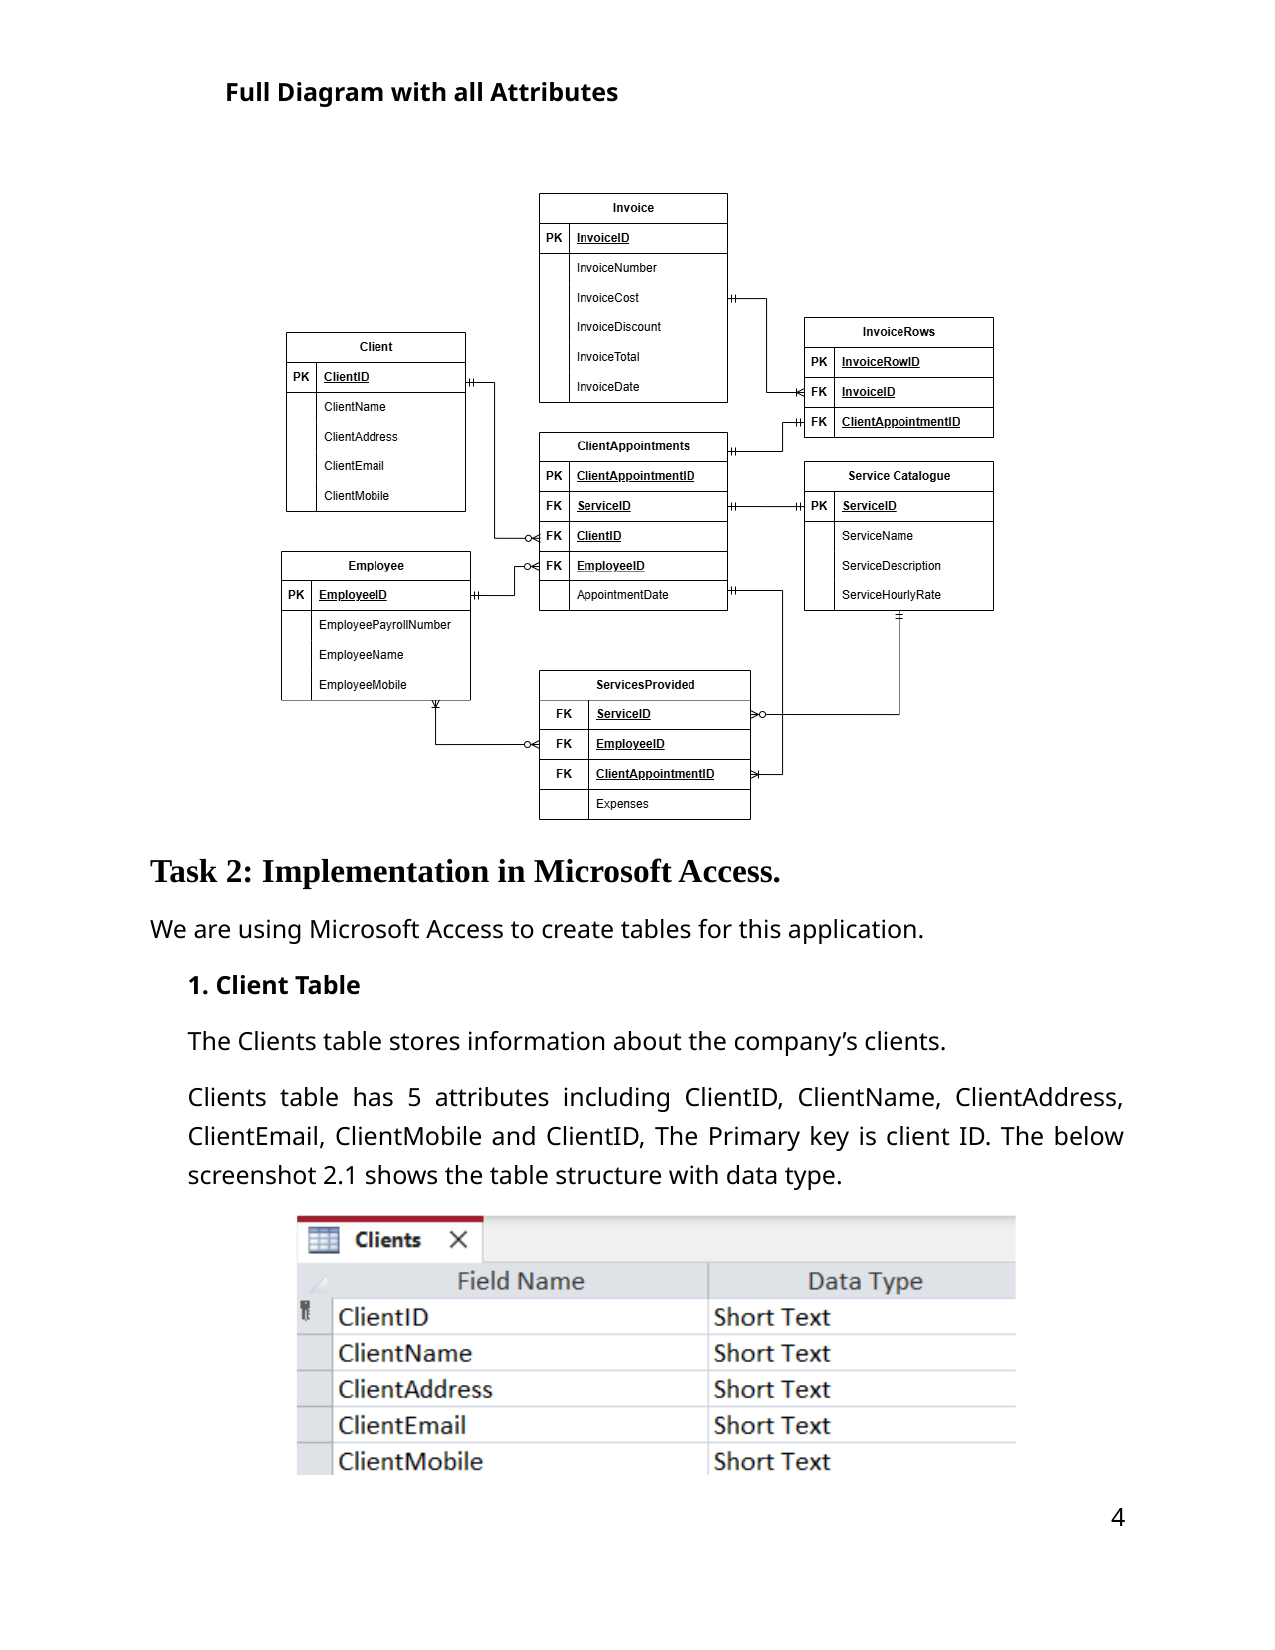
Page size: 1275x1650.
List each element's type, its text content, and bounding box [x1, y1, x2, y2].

text Clients table has 5 attributes including ClientID, ClientName, ClientAddress, ClientEmail, ClientMobile and ClientID, The Primary key is client ID. The below screenshot 2.1 shows the table structure with data type. [187, 1079, 1125, 1192]
text 1. Client Table [187, 967, 1125, 1002]
text The Clients table stores information about the company’s clients. [187, 1023, 1125, 1057]
subtitle Full Diagram with all Attributes [225, 75, 1125, 109]
text We are using Microsoft Access to create tables for this application. [150, 912, 1125, 946]
text Task 2: Implementation in Microsoft Access. [150, 851, 1125, 889]
